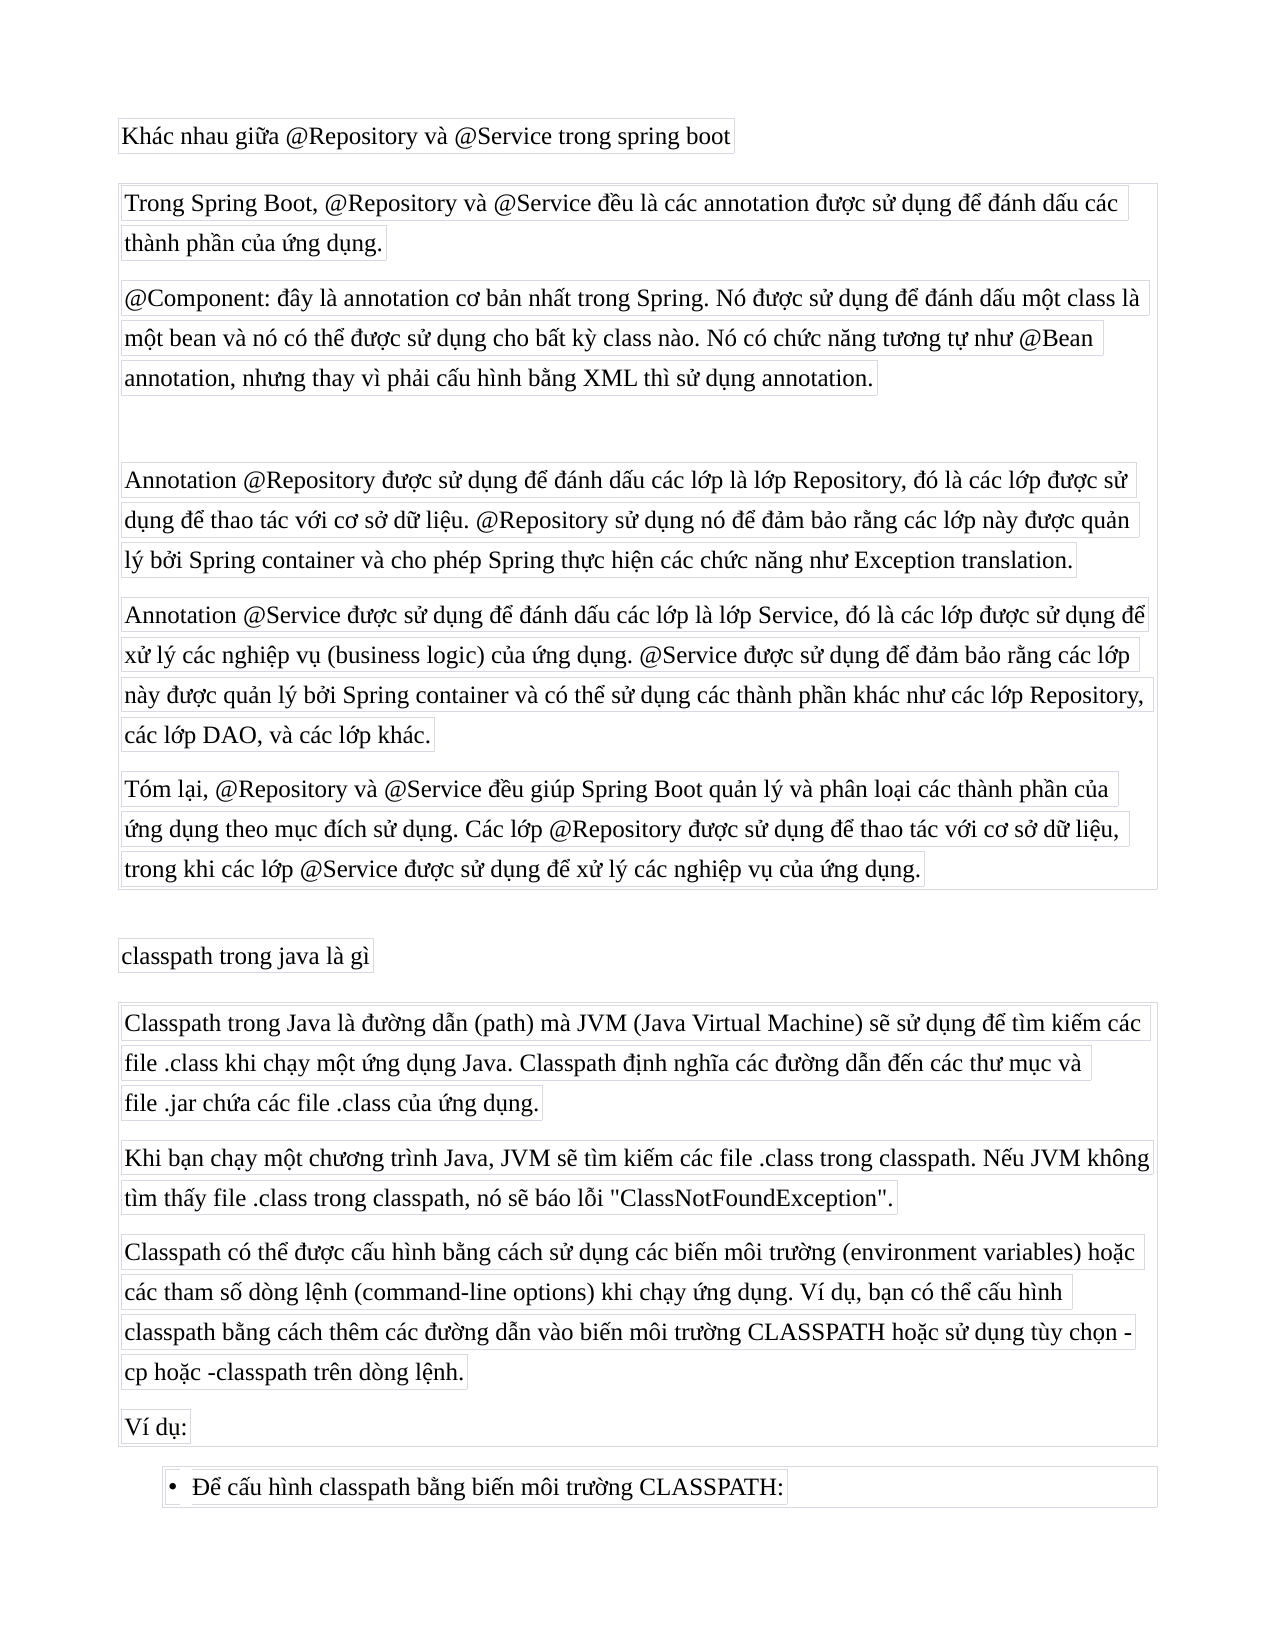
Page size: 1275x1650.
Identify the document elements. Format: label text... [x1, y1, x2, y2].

text @Component: đây là annotation cơ bản nhất trong Spring. Nó được sử dụng để đánh dấu một class là một bean và nó có thể được sử dụng cho bất kỳ class nào. Nó có chức năng tương tự như @Bean annotation, nhưng thay vì phải cấu hình bằng XML thì sử dụng annotation. [119, 277, 1157, 395]
text Classpath có thể được cấu hình bằng cách sử dụng các biến môi trường (environment variables) hoặc các tham số dòng lệnh (command-line options) khi chạy ứng dụng. Ví dụ, bạn có thể cấu hình classpath bằng cách thêm các đường dẫn vào biến môi trường CLASSPATH hoặc sử dụng tùy chọn -cp hoặc -classpath trên dòng lệnh. [119, 1231, 1157, 1389]
text Ví dụ: [119, 1406, 1157, 1446]
list Để cấu hình classpath bằng biến môi trường CLASSPATH: [163, 1467, 1157, 1507]
text Khác nhau giữa @Repository và @Service trong spring boot [119, 119, 734, 153]
text Annotation @Repository được sử dụng để đánh dấu các lớp là lớp Repository, đó là các lớp được sử dụng để thao tác với cơ sở dữ liệu. @Repository sử dụng nó để đảm bảo rằng các lớp này được quản lý bởi Spring container và cho phép Spring thực hiện các chức năng như Exception translation. [119, 459, 1157, 577]
text classpath trong java là gì [119, 939, 373, 972]
text Trong Spring Boot, @Repository và @Service đều là các annotation được sử dụng để đánh dấu các thành phần của ứng dụng. [119, 184, 1157, 260]
text Annotation @Service được sử dụng để đánh dấu các lớp là lớp Service, đó là các lớp được sử dụng để xử lý các nghiệp vụ (business logic) của ứng dụng. @Service được sử dụng để đảm bảo rằng các lớp này được quản lý bởi Spring container và có thể sử dụng các thành phần khác như các lớp Repository, các lớp DAO, và các lớp khác. [119, 594, 1157, 752]
text Khi bạn chạy một chương trình Java, JVM sẽ tìm kiếm các file .class trong classpath. Nếu JVM không tìm thấy file .class trong classpath, nó sẽ báo lỗi "ClassNotFoundException". [119, 1137, 1157, 1214]
text [374, 938, 1157, 972]
text Classpath trong Java là đường dẫn (path) mà JVM (Java Virtual Machine) sẽ sử dụng để tìm kiếm các file .class khi chạy một ứng dụng Java. Classpath định nghĩa các đường dẫn đến các thư mục và file .jar chứa các file .class của ứng dụng. [119, 1003, 1157, 1120]
text [735, 118, 1157, 153]
text Tóm lại, @Repository và @Service đều giúp Spring Boot quản lý và phân loại các thành phần của ứng dụng theo mục đích sử dụng. Các lớp @Repository được sử dụng để thao tác với cơ sở dữ liệu, trong khi các lớp @Service được sử dụng để xử lý các nghiệp vụ của ứng dụng. [119, 768, 1157, 889]
